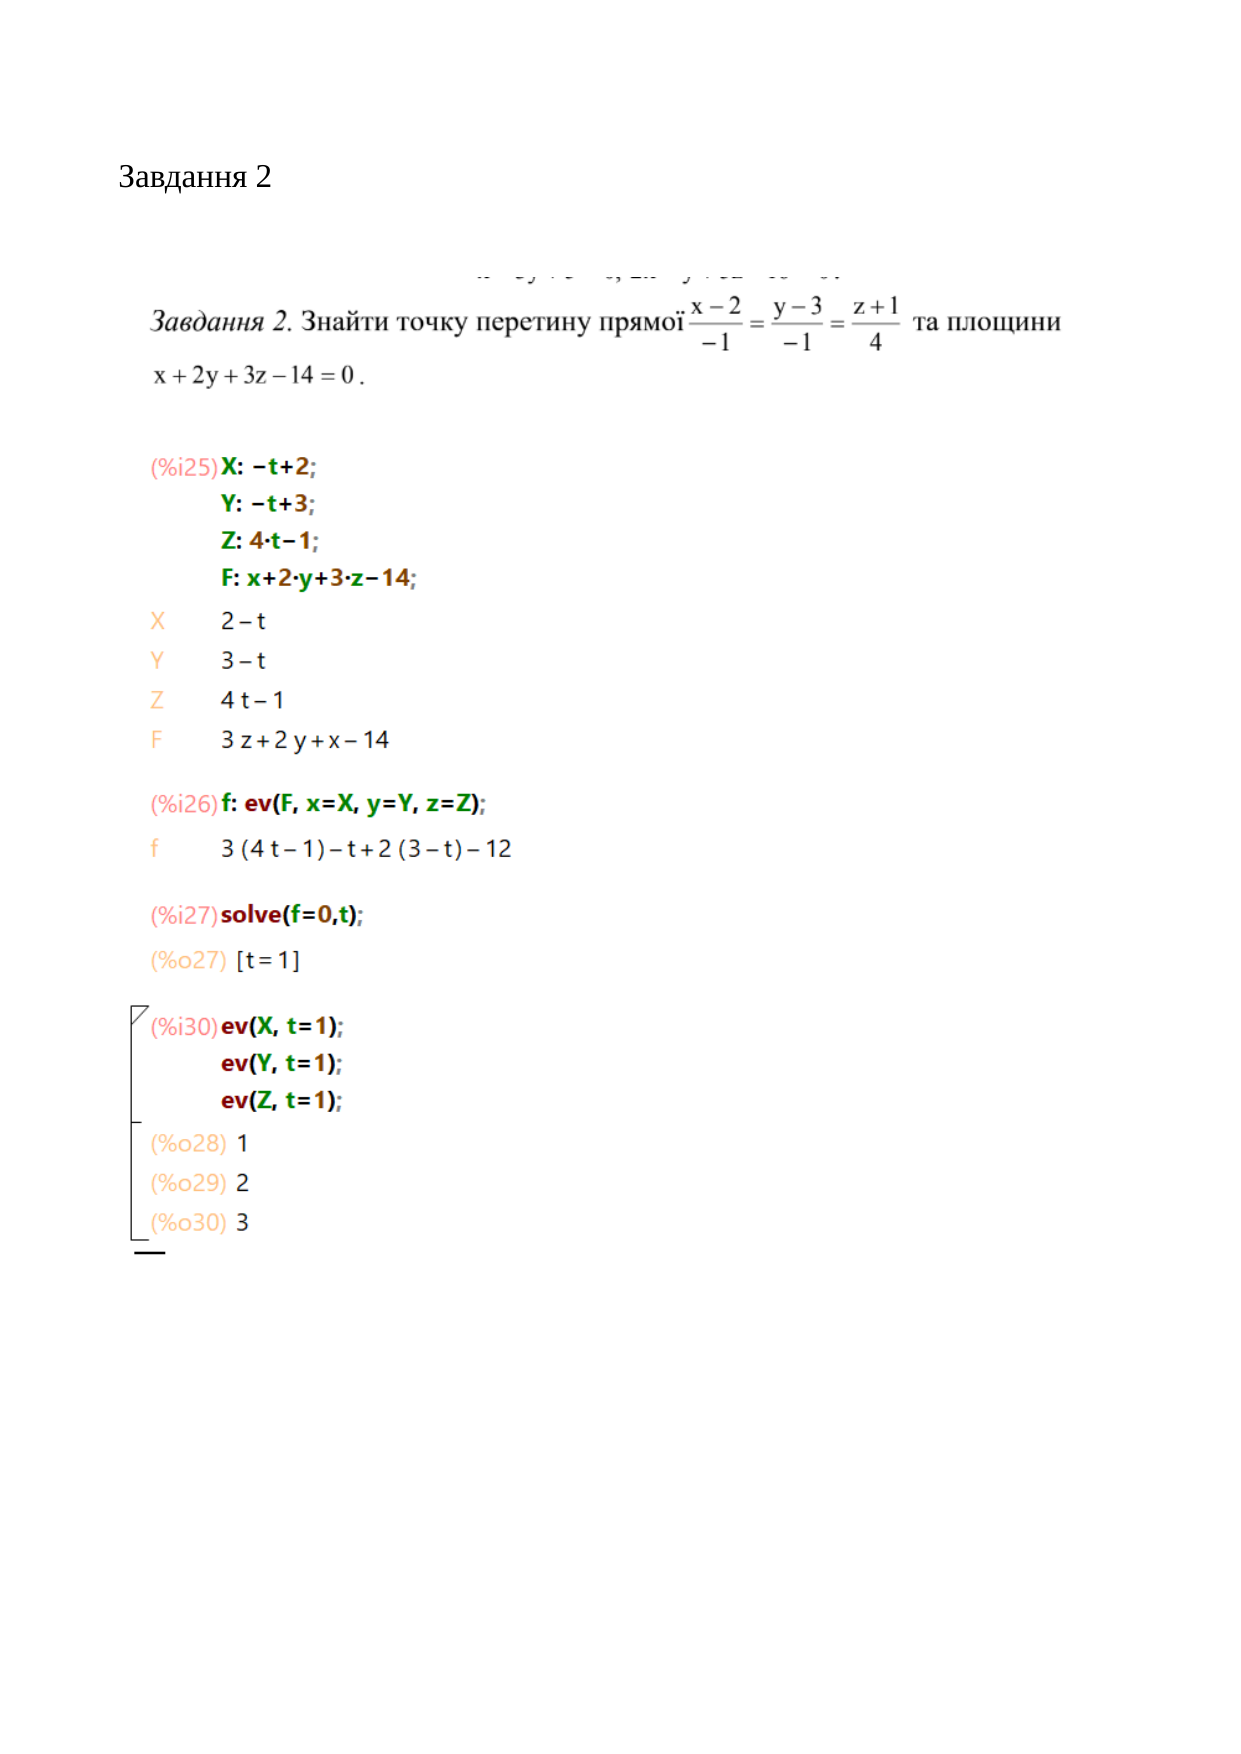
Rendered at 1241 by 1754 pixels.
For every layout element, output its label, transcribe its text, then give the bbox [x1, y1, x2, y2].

text Завдання 2 [118, 156, 1122, 195]
picture [127, 456, 1132, 1263]
picture [110, 277, 1115, 390]
